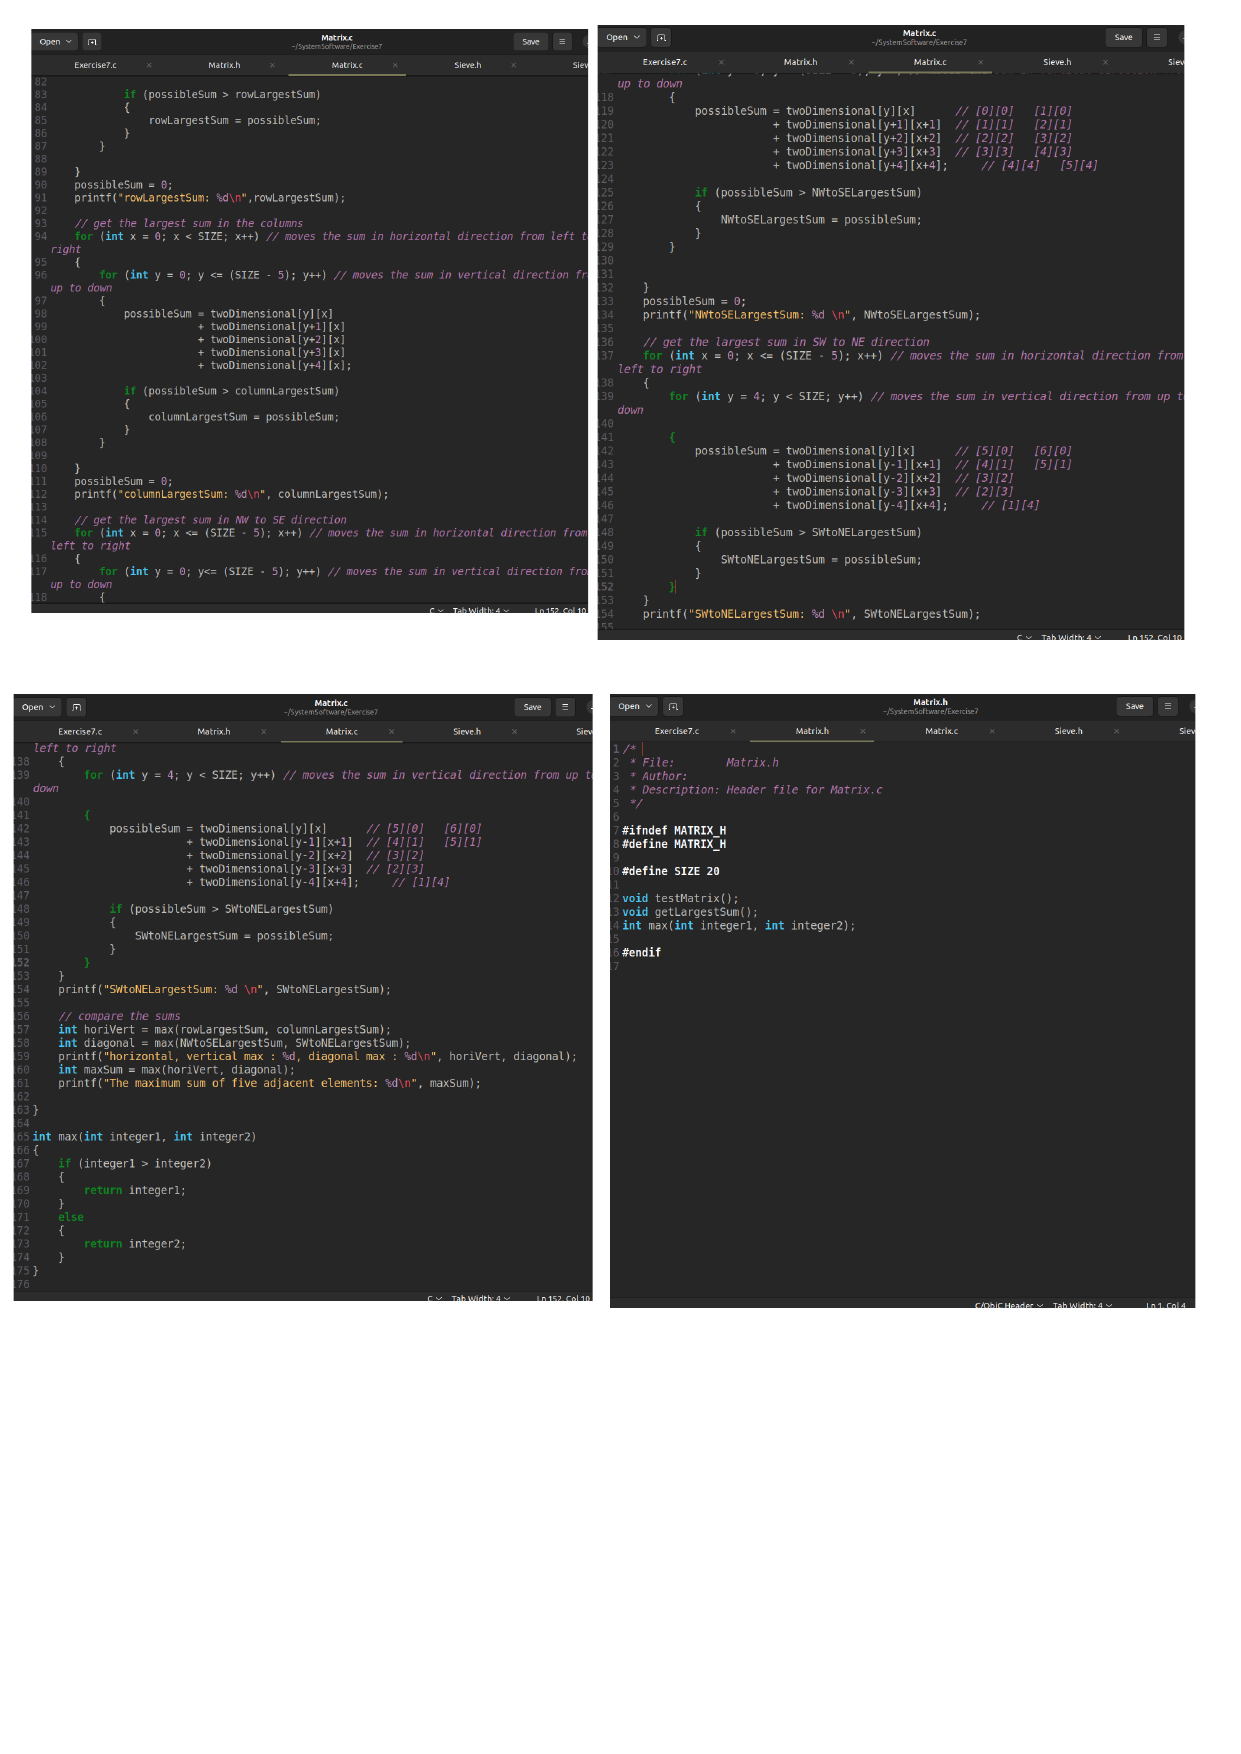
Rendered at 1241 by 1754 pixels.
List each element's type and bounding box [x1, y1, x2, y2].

picture [610, 694, 1196, 1308]
picture [597, 25, 1185, 640]
picture [31, 29, 589, 613]
picture [13, 694, 593, 1301]
